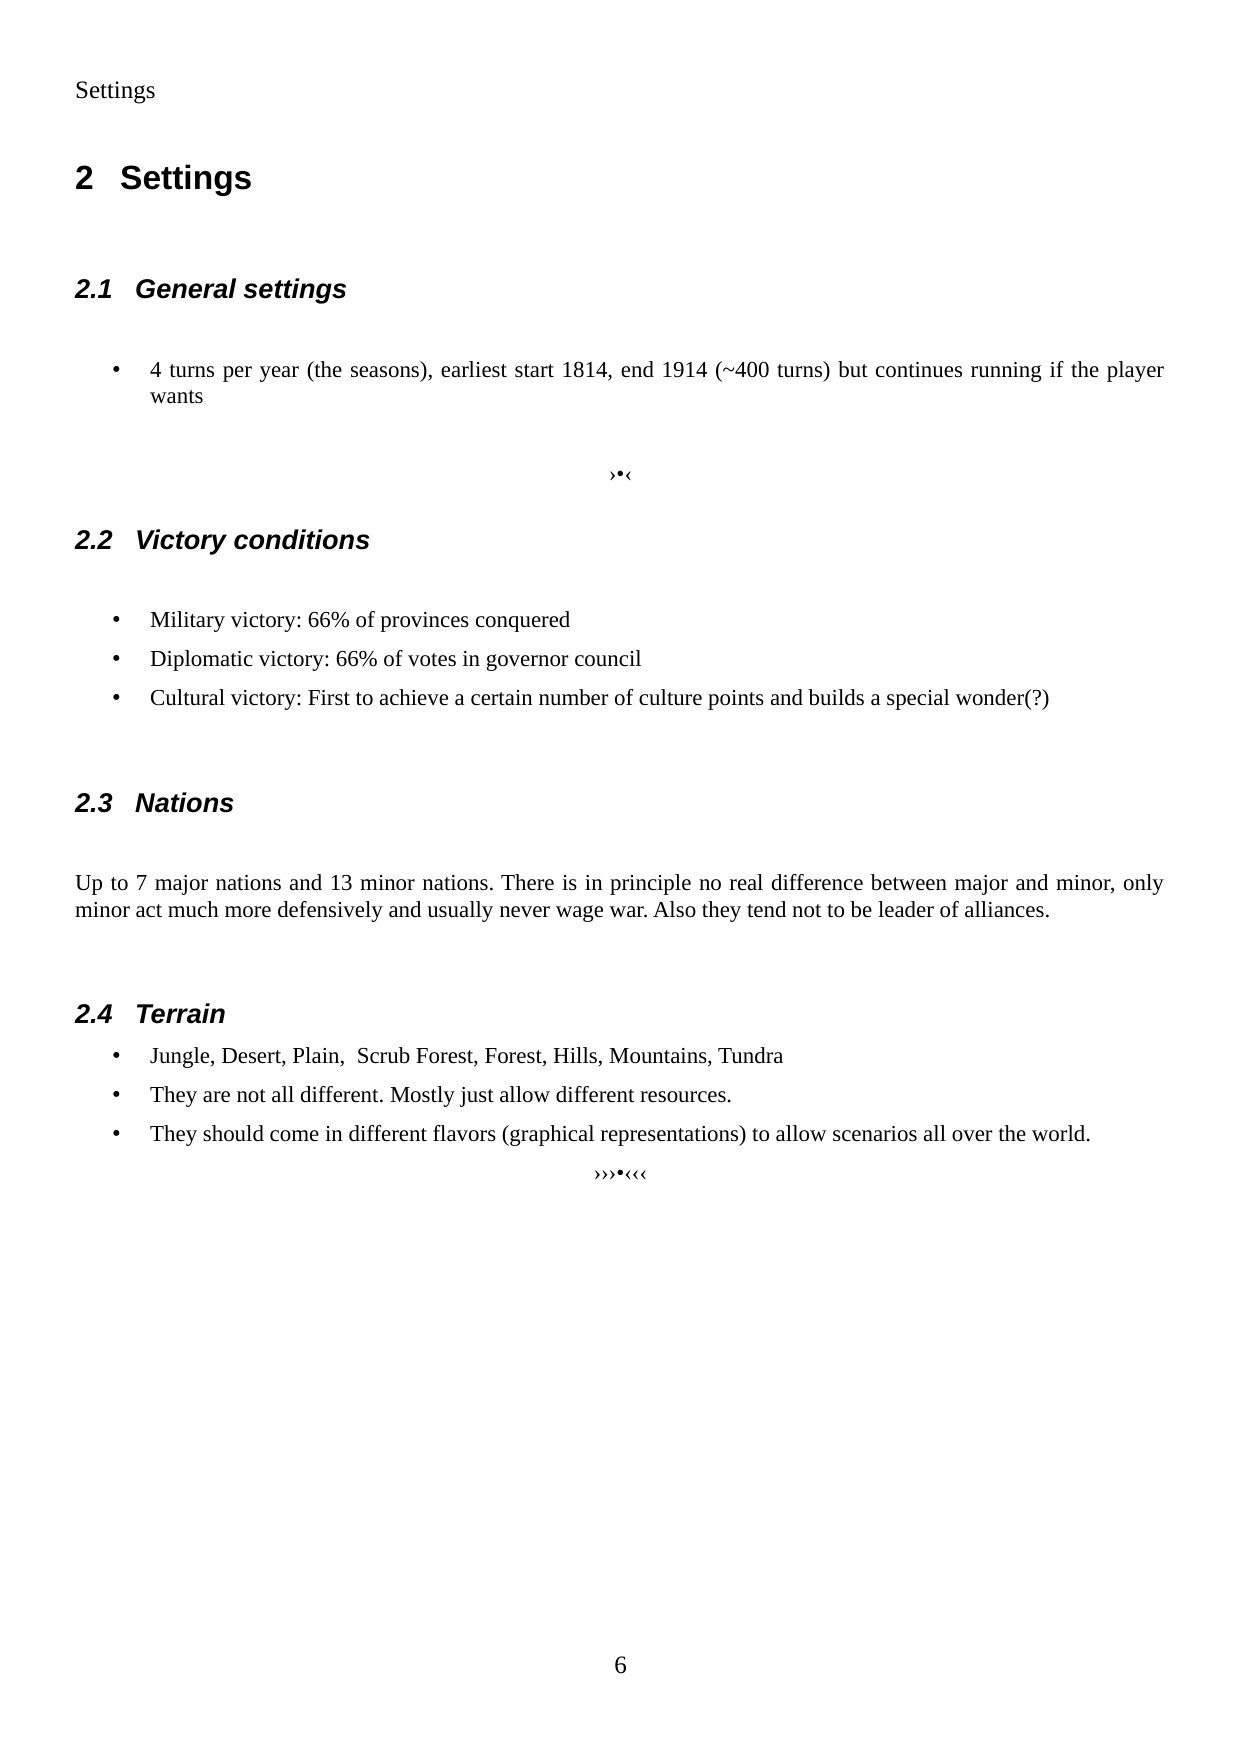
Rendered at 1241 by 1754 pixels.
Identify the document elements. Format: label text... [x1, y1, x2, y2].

subtitle Victory conditions [75, 524, 1166, 555]
list Jungle, Desert, Plain, Scrub Forest, Forest, Hills, Mountains, Tundra [112, 1042, 1166, 1068]
subtitle Nations [75, 787, 1166, 818]
list Military victory: 66% of provinces conquered [112, 606, 1166, 633]
subtitle Terrain [75, 998, 1166, 1030]
list They should come in different flavors (graphical representations) to allow scenarios all over the world. [112, 1120, 1166, 1146]
subtitle General settings [75, 273, 1166, 304]
subtitle Settings [75, 158, 1166, 197]
text ›•‹ [75, 460, 1166, 486]
list They are not all different. Mostly just allow different resources. [112, 1081, 1166, 1107]
list 4 turns per year (the seasons), earliest start 1814, end 1914 (~400 turns) but continues running if the player wants [112, 356, 1166, 408]
list Cultural victory: First to achieve a certain number of culture points and builds a special wonder(?) [112, 684, 1166, 710]
list Diplomatic victory: 66% of votes in governor council [112, 645, 1166, 672]
text Up to 7 major nations and 13 minor nations. There is in principle no real difference between major and minor, only minor act much more defensively and usually never wage war. Also they tend not to be leader of alliances. [75, 869, 1166, 922]
text ›››•‹‹‹ [75, 1159, 1166, 1185]
